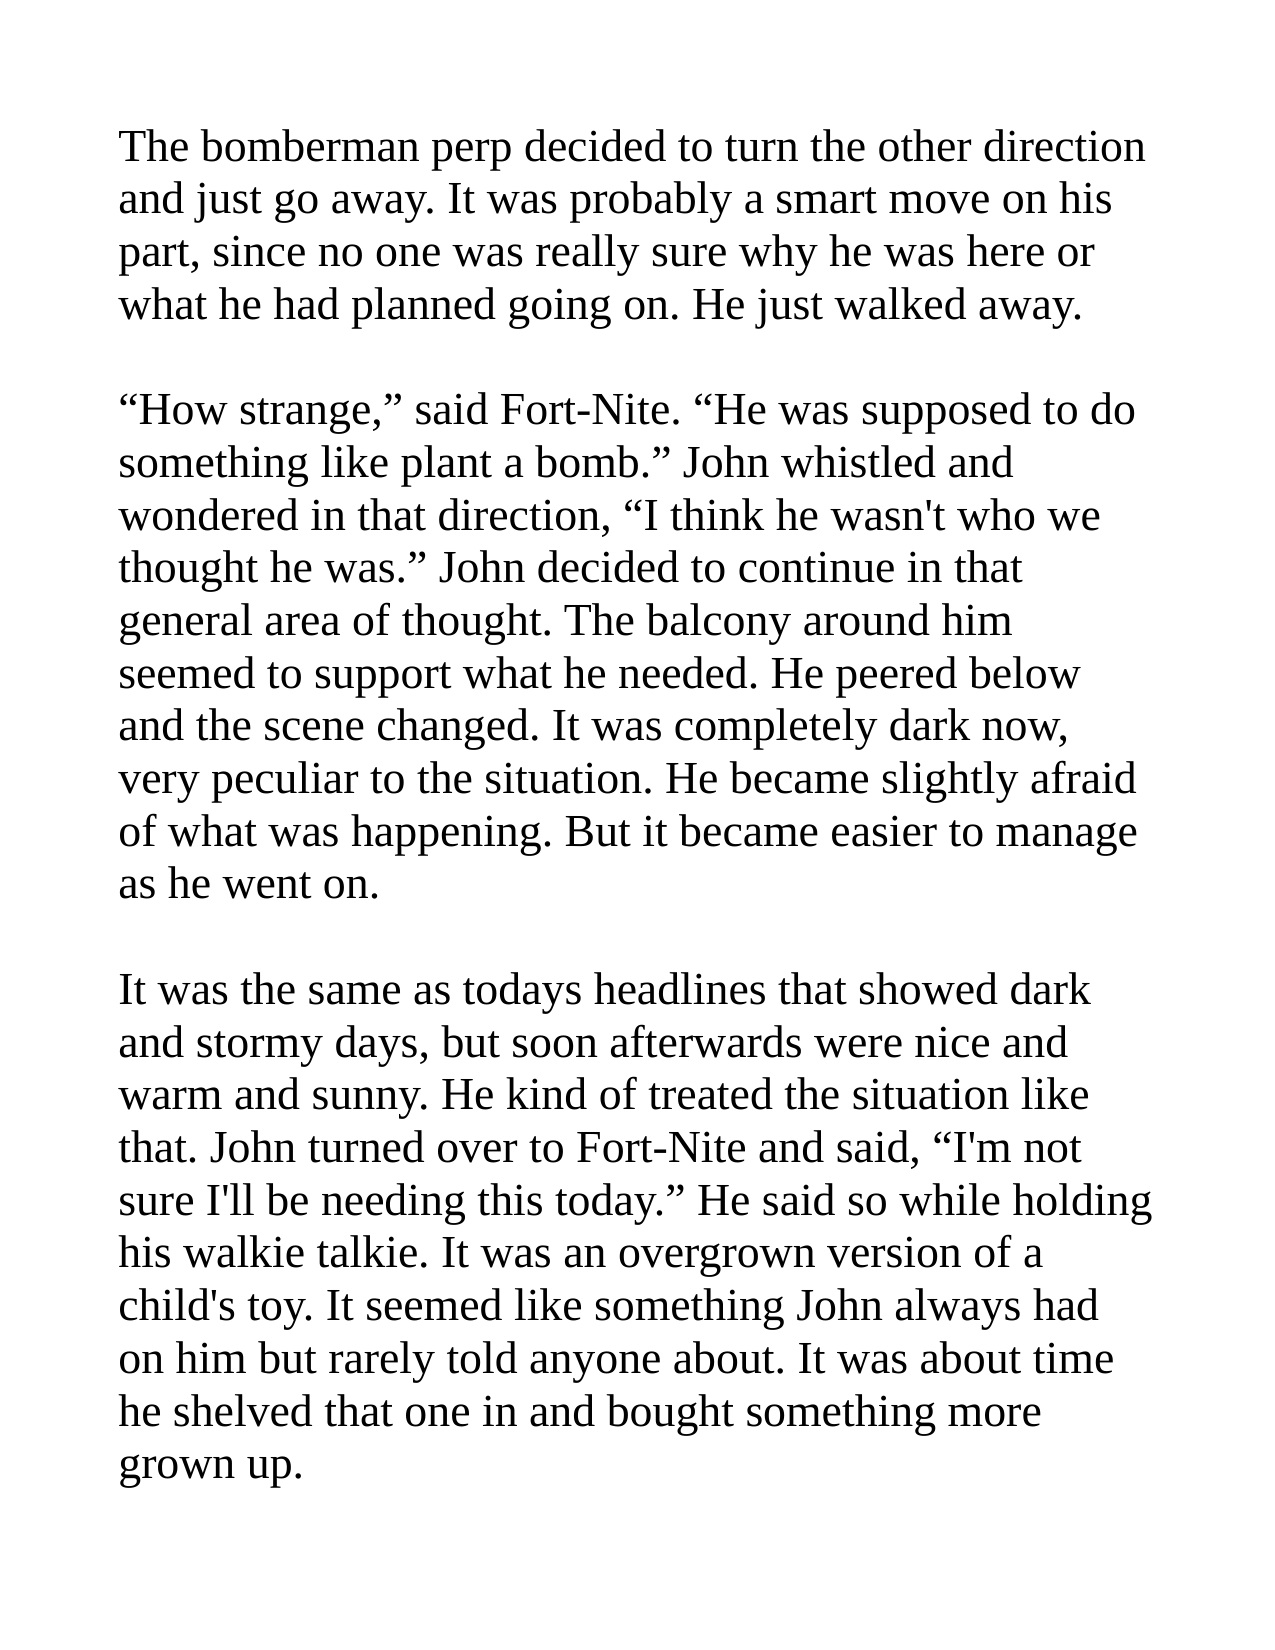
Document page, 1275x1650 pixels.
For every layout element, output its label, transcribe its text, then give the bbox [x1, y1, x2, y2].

text The bomberman perp decided to turn the other direction and just go away. It was probably a smart move on his part, since no one was really sure why he was here or what he had planned going on. He just walked away. [118, 118, 1157, 329]
text “How strange,” said Fort-Nite. “He was supposed to do something like plant a bomb.” John whistled and wondered in that direction, “I think he wasn't who we thought he was.” John decided to continue in that general area of thought. The balcony around him seemed to support what he needed. He peered below and the scene changed. It was completely dark now, very peculiar to the situation. He became slightly afraid of what was happening. But it became easier to manage as he went on. [118, 382, 1157, 909]
text It was the same as todays headlines that showed dark and stormy days, but soon afterwards were nice and warm and sunny. He kind of treated the situation like that. John turned over to Fort-Nite and said, “I'm not sure I'll be needing this today.” He said so while holding his walkie talkie. It was an overgrown version of a child's toy. It seemed like something John always had on him but rarely told anyone about. It was about time he shelved that one in and bought something more grown up. [118, 961, 1157, 1488]
